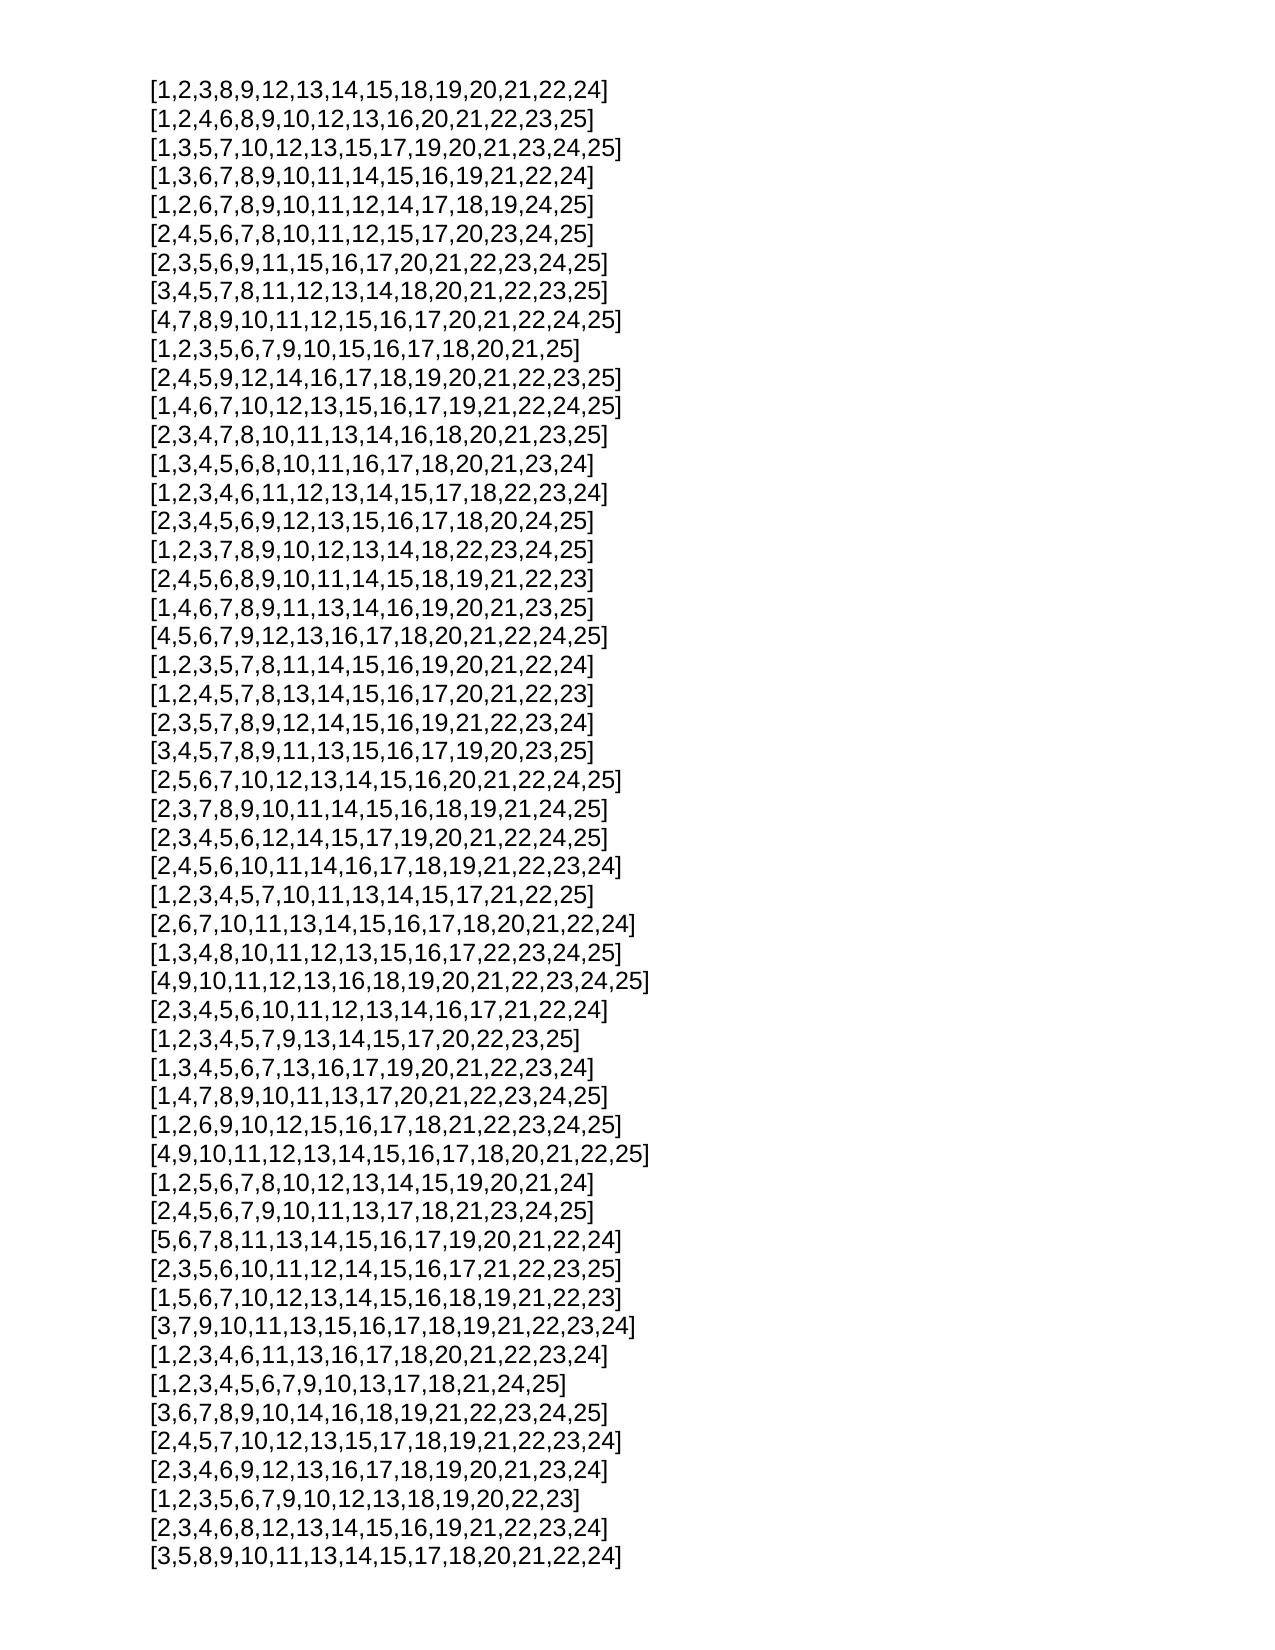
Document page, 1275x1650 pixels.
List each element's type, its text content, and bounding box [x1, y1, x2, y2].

text [1,3,4,8,10,11,12,13,15,16,17,22,23,24,25] [150, 937, 1125, 966]
text [2,4,5,7,10,12,13,15,17,18,19,21,22,23,24] [150, 1426, 1125, 1455]
text [2,4,5,6,7,8,10,11,12,15,17,20,23,24,25] [150, 219, 1125, 247]
text [4,9,10,11,12,13,14,15,16,17,18,20,21,22,25] [150, 1139, 1125, 1167]
text [1,2,3,5,6,7,9,10,12,13,18,19,20,22,23] [150, 1484, 1125, 1512]
text [3,5,8,9,10,11,13,14,15,17,18,20,21,22,24] [150, 1541, 1125, 1570]
text [1,2,5,6,7,8,10,12,13,14,15,19,20,21,24] [150, 1167, 1125, 1196]
text [5,6,7,8,11,13,14,15,16,17,19,20,21,22,24] [150, 1225, 1125, 1254]
text [1,2,3,4,5,7,9,13,14,15,17,20,22,23,25] [150, 1024, 1125, 1052]
text [1,4,6,7,8,9,11,13,14,16,19,20,21,23,25] [150, 592, 1125, 621]
text [4,7,8,9,10,11,12,15,16,17,20,21,22,24,25] [150, 305, 1125, 334]
text [1,2,3,4,5,7,10,11,13,14,15,17,21,22,25] [150, 880, 1125, 909]
text [2,4,5,6,8,9,10,11,14,15,18,19,21,22,23] [150, 564, 1125, 592]
text [2,3,5,6,9,11,15,16,17,20,21,22,23,24,25] [150, 247, 1125, 276]
text [2,4,5,6,7,9,10,11,13,17,18,21,23,24,25] [150, 1196, 1125, 1225]
text [2,5,6,7,10,12,13,14,15,16,20,21,22,24,25] [150, 765, 1125, 794]
text [1,3,6,7,8,9,10,11,14,15,16,19,21,22,24] [150, 161, 1125, 190]
text [2,3,4,7,8,10,11,13,14,16,18,20,21,23,25] [150, 420, 1125, 449]
text [2,4,5,6,10,11,14,16,17,18,19,21,22,23,24] [150, 851, 1125, 880]
text [1,2,6,9,10,12,15,16,17,18,21,22,23,24,25] [150, 1110, 1125, 1139]
text [2,3,4,5,6,12,14,15,17,19,20,21,22,24,25] [150, 822, 1125, 851]
text [2,3,5,6,10,11,12,14,15,16,17,21,22,23,25] [150, 1254, 1125, 1282]
text [1,4,6,7,10,12,13,15,16,17,19,21,22,24,25] [150, 391, 1125, 420]
text [3,4,5,7,8,11,12,13,14,18,20,21,22,23,25] [150, 276, 1125, 305]
text [2,3,4,5,6,10,11,12,13,14,16,17,21,22,24] [150, 995, 1125, 1024]
text [3,7,9,10,11,13,15,16,17,18,19,21,22,23,24] [150, 1311, 1125, 1340]
text [2,3,5,7,8,9,12,14,15,16,19,21,22,23,24] [150, 707, 1125, 736]
text [4,5,6,7,9,12,13,16,17,18,20,21,22,24,25] [150, 621, 1125, 650]
text [2,3,4,6,9,12,13,16,17,18,19,20,21,23,24] [150, 1455, 1125, 1484]
text [3,4,5,7,8,9,11,13,15,16,17,19,20,23,25] [150, 736, 1125, 765]
text [1,2,4,6,8,9,10,12,13,16,20,21,22,23,25] [150, 104, 1125, 132]
text [1,3,5,7,10,12,13,15,17,19,20,21,23,24,25] [150, 132, 1125, 161]
text [4,9,10,11,12,13,16,18,19,20,21,22,23,24,25] [150, 966, 1125, 995]
text [1,4,7,8,9,10,11,13,17,20,21,22,23,24,25] [150, 1081, 1125, 1110]
text [2,3,4,6,8,12,13,14,15,16,19,21,22,23,24] [150, 1512, 1125, 1541]
text [2,6,7,10,11,13,14,15,16,17,18,20,21,22,24] [150, 909, 1125, 937]
text [2,4,5,9,12,14,16,17,18,19,20,21,22,23,25] [150, 362, 1125, 391]
text [1,2,3,5,7,8,11,14,15,16,19,20,21,22,24] [150, 650, 1125, 679]
text [1,2,6,7,8,9,10,11,12,14,17,18,19,24,25] [150, 190, 1125, 219]
text [1,3,4,5,6,8,10,11,16,17,18,20,21,23,24] [150, 449, 1125, 477]
text [1,2,3,7,8,9,10,12,13,14,18,22,23,24,25] [150, 535, 1125, 564]
text [2,3,4,5,6,9,12,13,15,16,17,18,20,24,25] [150, 506, 1125, 535]
text [1,2,3,4,6,11,12,13,14,15,17,18,22,23,24] [150, 477, 1125, 506]
text [1,2,3,4,6,11,13,16,17,18,20,21,22,23,24] [150, 1340, 1125, 1369]
text [1,3,4,5,6,7,13,16,17,19,20,21,22,23,24] [150, 1052, 1125, 1081]
text [2,3,7,8,9,10,11,14,15,16,18,19,21,24,25] [150, 794, 1125, 822]
text [1,2,4,5,7,8,13,14,15,16,17,20,21,22,23] [150, 679, 1125, 707]
text [1,5,6,7,10,12,13,14,15,16,18,19,21,22,23] [150, 1282, 1125, 1311]
text [1,2,3,8,9,12,13,14,15,18,19,20,21,22,24] [150, 75, 1125, 104]
text [1,2,3,5,6,7,9,10,15,16,17,18,20,21,25] [150, 334, 1125, 362]
text [1,2,3,4,5,6,7,9,10,13,17,18,21,24,25] [150, 1369, 1125, 1397]
text [3,6,7,8,9,10,14,16,18,19,21,22,23,24,25] [150, 1397, 1125, 1426]
